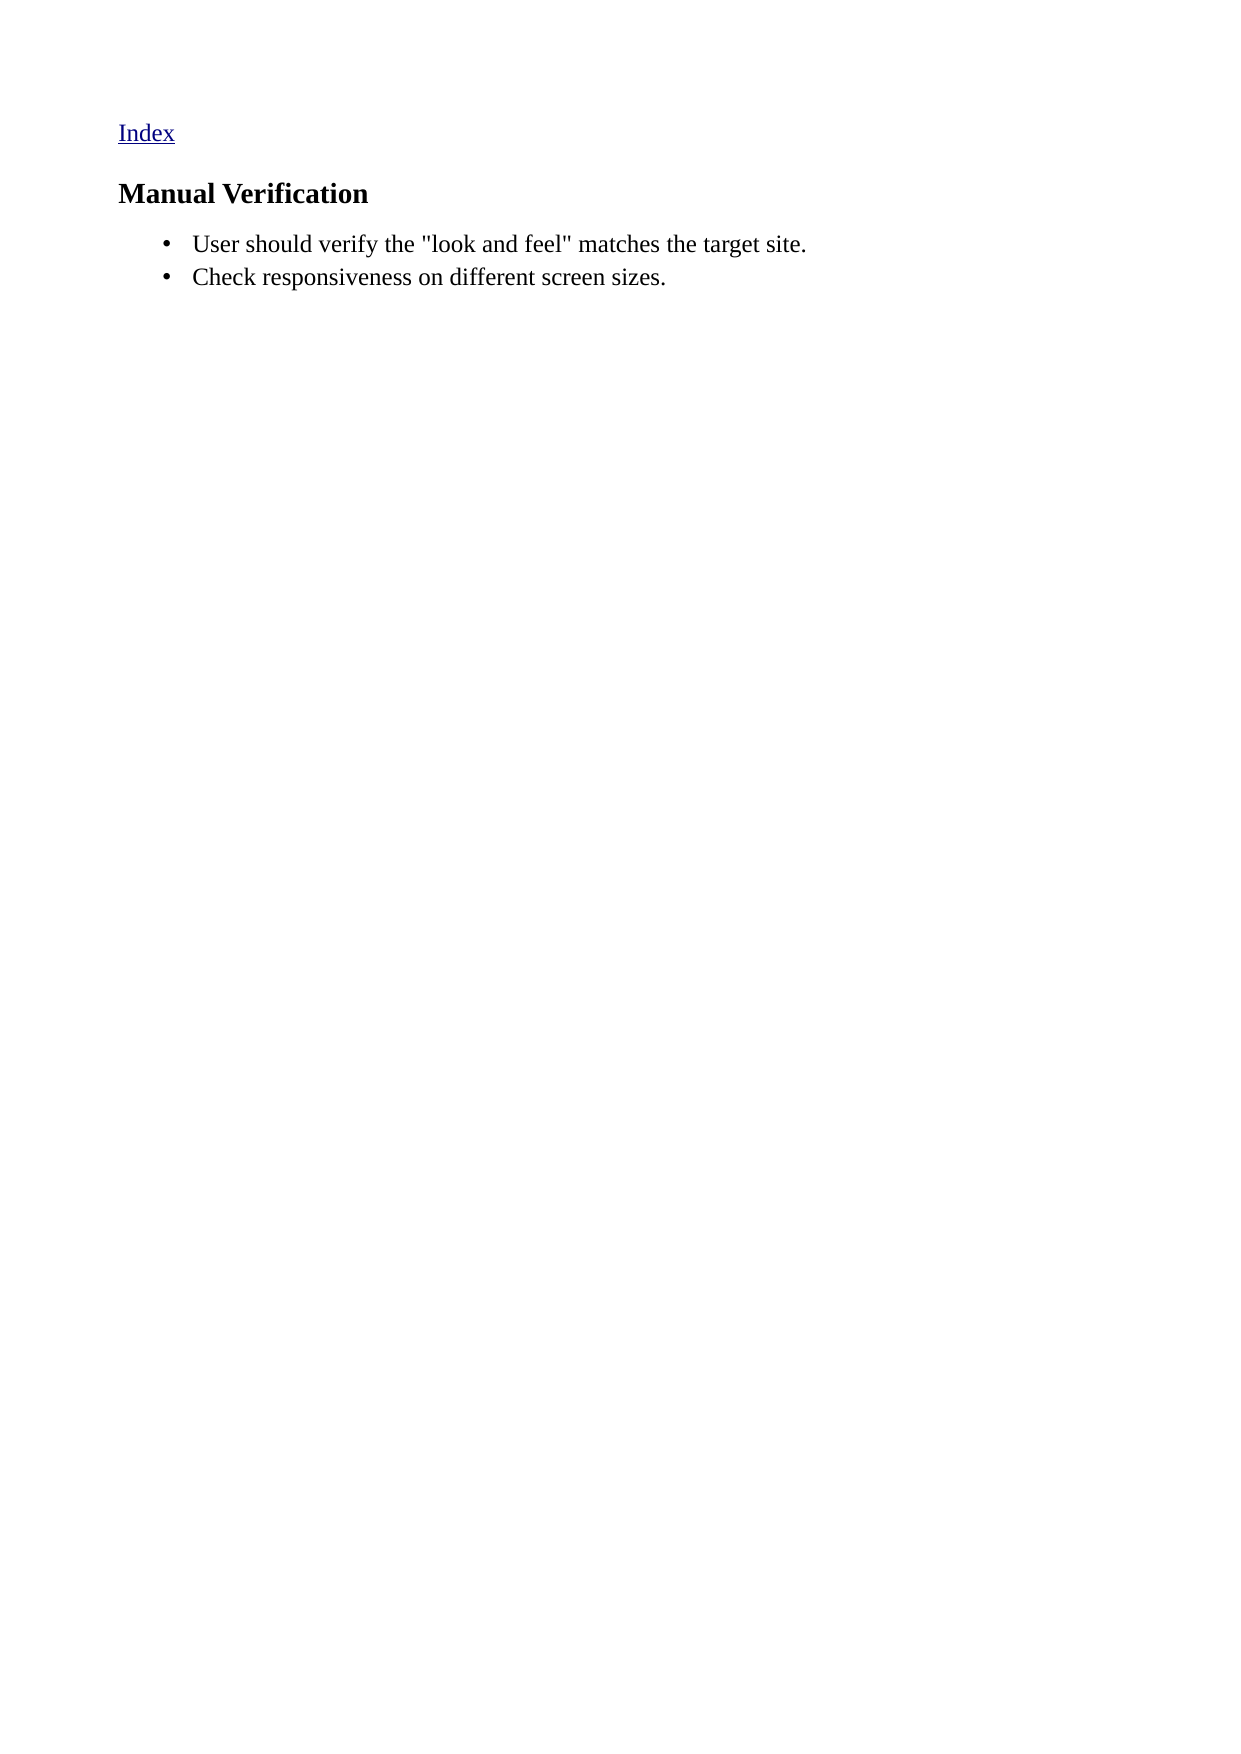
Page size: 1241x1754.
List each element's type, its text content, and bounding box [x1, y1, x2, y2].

list Check responsiveness on different screen sizes. [162, 262, 1122, 291]
list User should verify the "look and feel" matches the target site. [162, 229, 1122, 258]
subtitle Manual Verification [118, 176, 1122, 210]
